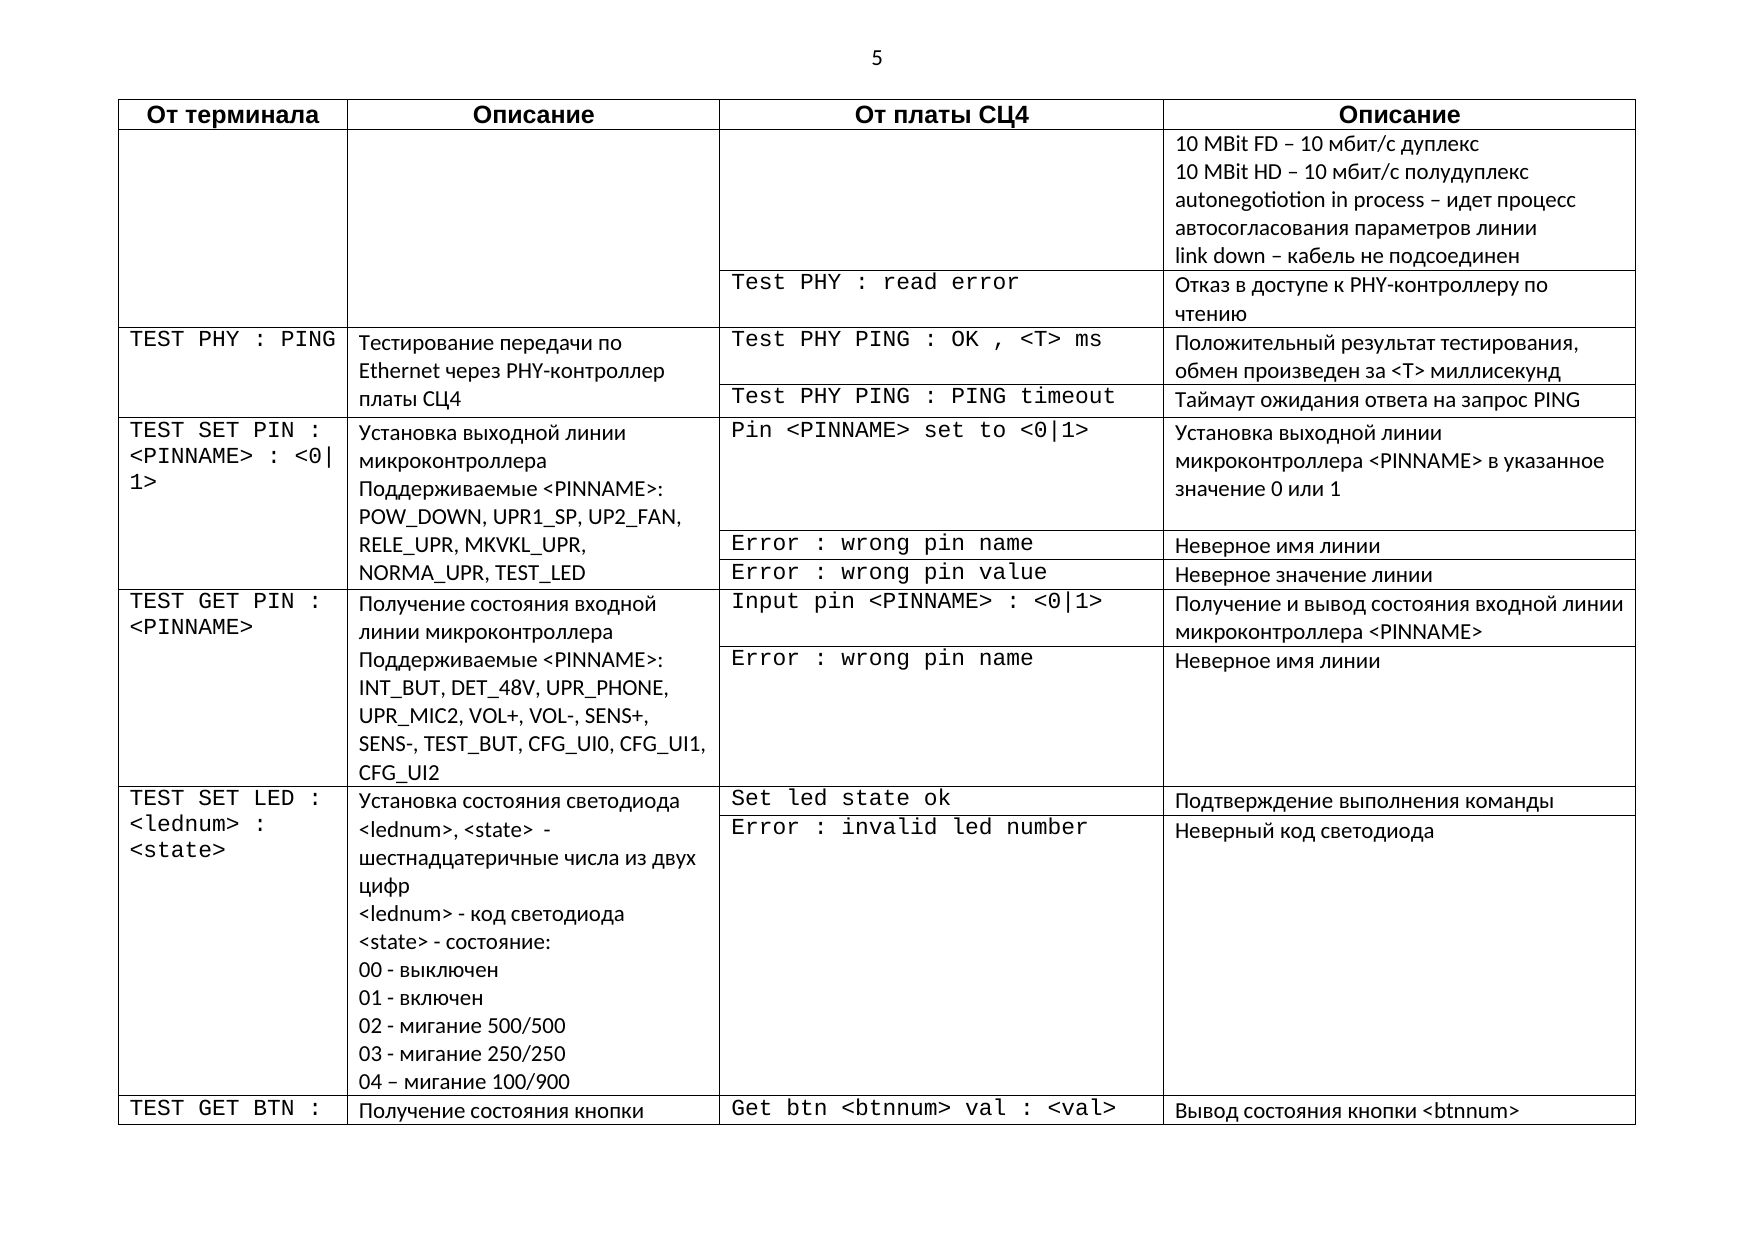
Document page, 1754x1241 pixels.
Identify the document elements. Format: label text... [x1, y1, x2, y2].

table_cell Set led state ok [720, 787, 1163, 815]
table_cell Вывод состояния кнопки <btnnum> [1164, 1096, 1635, 1124]
table_cell Установка выходной линии микроконтроллера Поддерживаемые <PINNAME>: POW_DOWN, UPR1_SP, UP2_FAN, RELE_UPR, MKVKL_UPR, NORMA_UPR, TEST_LED [348, 418, 719, 588]
table_cell [720, 130, 1163, 269]
table_cell Test PHY PING : OK , <T> ms [720, 328, 1163, 384]
table_cell Получение и вывод состояния входной линии микроконтроллера <PINNAME> [1164, 590, 1635, 646]
table_cell Неверное имя линии [1164, 647, 1635, 786]
table_cell Test PHY : read error [720, 271, 1163, 327]
table_cell Неверное имя линии [1164, 531, 1635, 559]
table_header От платы СЦ4 [720, 100, 1163, 128]
table_cell Input pin <PINNAME> : <0|1> [720, 590, 1163, 646]
table_cell Error : wrong pin name [720, 531, 1163, 559]
table_cell Error : invalid led number [720, 816, 1163, 1095]
table_cell Error : wrong pin name [720, 647, 1163, 786]
table_cell TEST GET BTN : [119, 1096, 347, 1124]
table_cell Получение состояния кнопки [348, 1096, 719, 1124]
table_cell [348, 130, 719, 327]
table_cell Отказ в доступе к PHY-контроллеру по чтению [1164, 271, 1635, 327]
table_cell Test PHY PING : PING timeout [720, 385, 1163, 417]
table_cell Установка состояния светодиода <lednum>, <state> - шестнадцатеричные числа из двух цифр <lednum> - код светодиода <state> - состояние: 00 - выключен 01 - включен 02 - мигание 500/500 03 - мигание 250/250 04 – мигание 100/900 [348, 787, 719, 1095]
table_cell TEST SET LED : <lednum> : <state> [119, 787, 347, 1095]
table_cell Положительный результат тестирования, обмен произведен за <Т> миллисекунд [1164, 328, 1635, 384]
table_header От терминала [119, 100, 347, 128]
table_cell Pin <PINNAME> set to <0|1> [720, 418, 1163, 530]
table_header Описание [348, 100, 719, 128]
table_cell 10 MBit FD – 10 мбит/с дуплекс 10 MBit HD – 10 мбит/с полудуплекс autonegotiotion in process – идет процесс автосогласования параметров линии link down – кабель не подсоединен [1164, 130, 1635, 269]
table_cell Get btn <btnnum> val : <val> [720, 1096, 1163, 1124]
table_cell TEST GET PIN : <PINNAME> [119, 590, 347, 786]
table_cell Подтверждение выполнения команды [1164, 787, 1635, 815]
table_cell Получение состояния входной линии микроконтроллера Поддерживаемые <PINNAME>: INT_BUT, DET_48V, UPR_PHONE, UPR_MIC2, VOL+, VOL-, SENS+, SENS-, TEST_BUT, CFG_UI0, CFG_UI1, CFG_UI2 [348, 590, 719, 786]
table_cell TEST PHY : PING [119, 328, 347, 417]
table_header Описание [1164, 100, 1635, 128]
table_cell Неверное значение линии [1164, 560, 1635, 588]
table_cell [119, 130, 347, 327]
table_cell TEST SET PIN : <PINNAME> : <0|1> [119, 418, 347, 588]
table_cell Установка выходной линии микроконтроллера <PINNAME> в указанное значение 0 или 1 [1164, 418, 1635, 530]
table_cell Неверный код светодиода [1164, 816, 1635, 1095]
table_cell Таймаут ожидания ответа на запрос PING [1164, 385, 1635, 417]
table_cell Error : wrong pin value [720, 560, 1163, 588]
table_cell Тестирование передачи по Ethernet через PHY-контроллер платы СЦ4 [348, 328, 719, 417]
